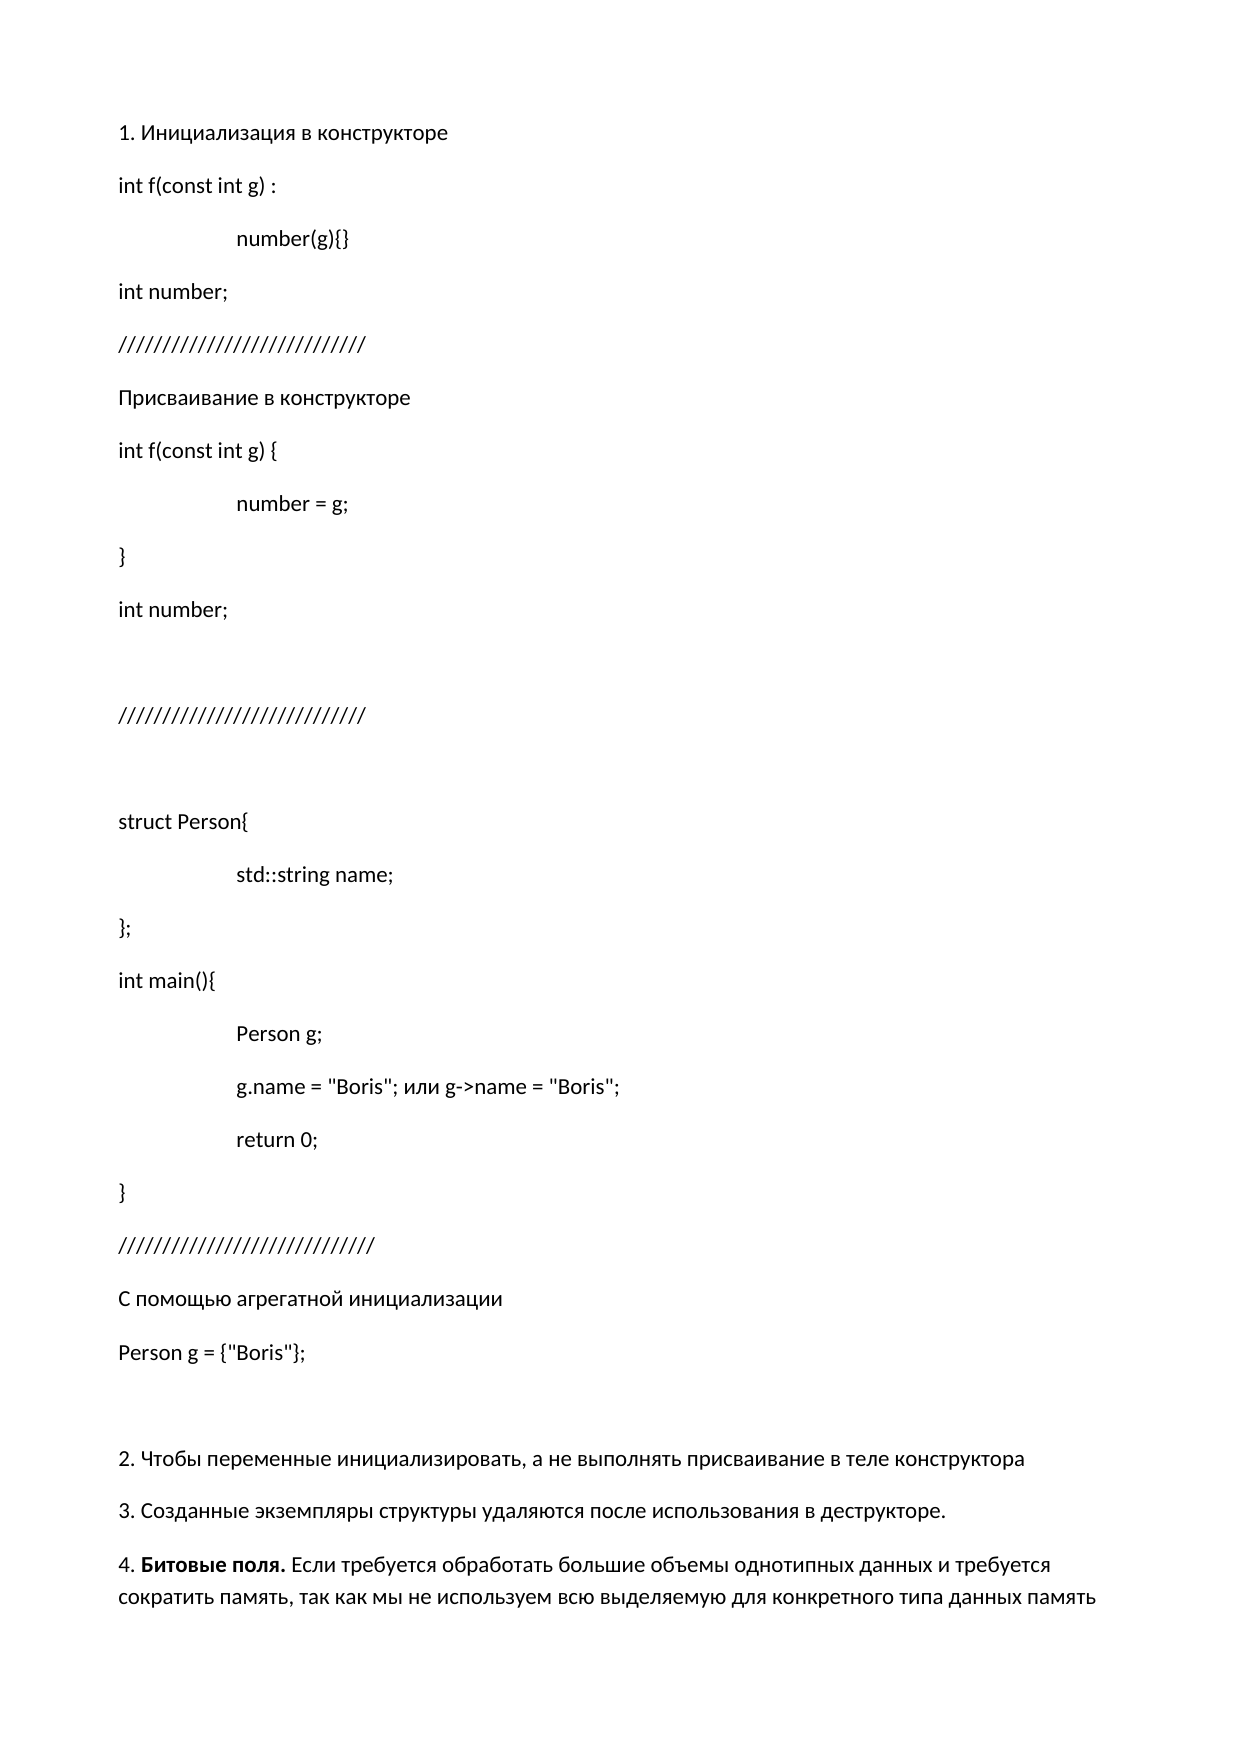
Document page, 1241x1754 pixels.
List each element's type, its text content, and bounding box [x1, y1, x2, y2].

text 2. Чтобы переменные инициализировать, а не выполнять присваивание в теле конструктора [118, 1444, 1122, 1472]
text int number; [118, 595, 1122, 623]
text 4. Битовые поля. Если требуется обработать большие объемы однотипных данных и требуется сократить память, так как мы не используем всю выделяемую для конкретного типа данных память [118, 1550, 1122, 1610]
text Присваивание в конструкторе [118, 383, 1122, 411]
text 1. Инициализация в конструкторе [118, 118, 1122, 146]
text //////////////////////////// [118, 330, 1122, 358]
text } [118, 542, 1122, 570]
text int f(const int g) : [118, 171, 1122, 199]
text int f(const int g) { [118, 436, 1122, 464]
text }; [118, 913, 1122, 941]
text return 0; [118, 1126, 1122, 1153]
text Person g = {"Boris"}; [118, 1338, 1122, 1366]
text struct Person{ [118, 807, 1122, 835]
text g.name = "Boris"; или g->name = "Boris"; [118, 1072, 1122, 1101]
text ///////////////////////////// [118, 1232, 1122, 1259]
text } [118, 1178, 1122, 1207]
text number(g){} [118, 224, 1122, 252]
text С помощью агрегатной инициализации [118, 1284, 1122, 1313]
text number = g; [118, 489, 1122, 517]
text std::string name; [118, 860, 1122, 888]
text 3. Созданные экземпляры структуры удаляются после использования в деструкторе. [118, 1497, 1122, 1525]
text Person g; [118, 1019, 1122, 1047]
text //////////////////////////// [118, 701, 1122, 729]
text int number; [118, 277, 1122, 305]
text int main(){ [118, 966, 1122, 994]
